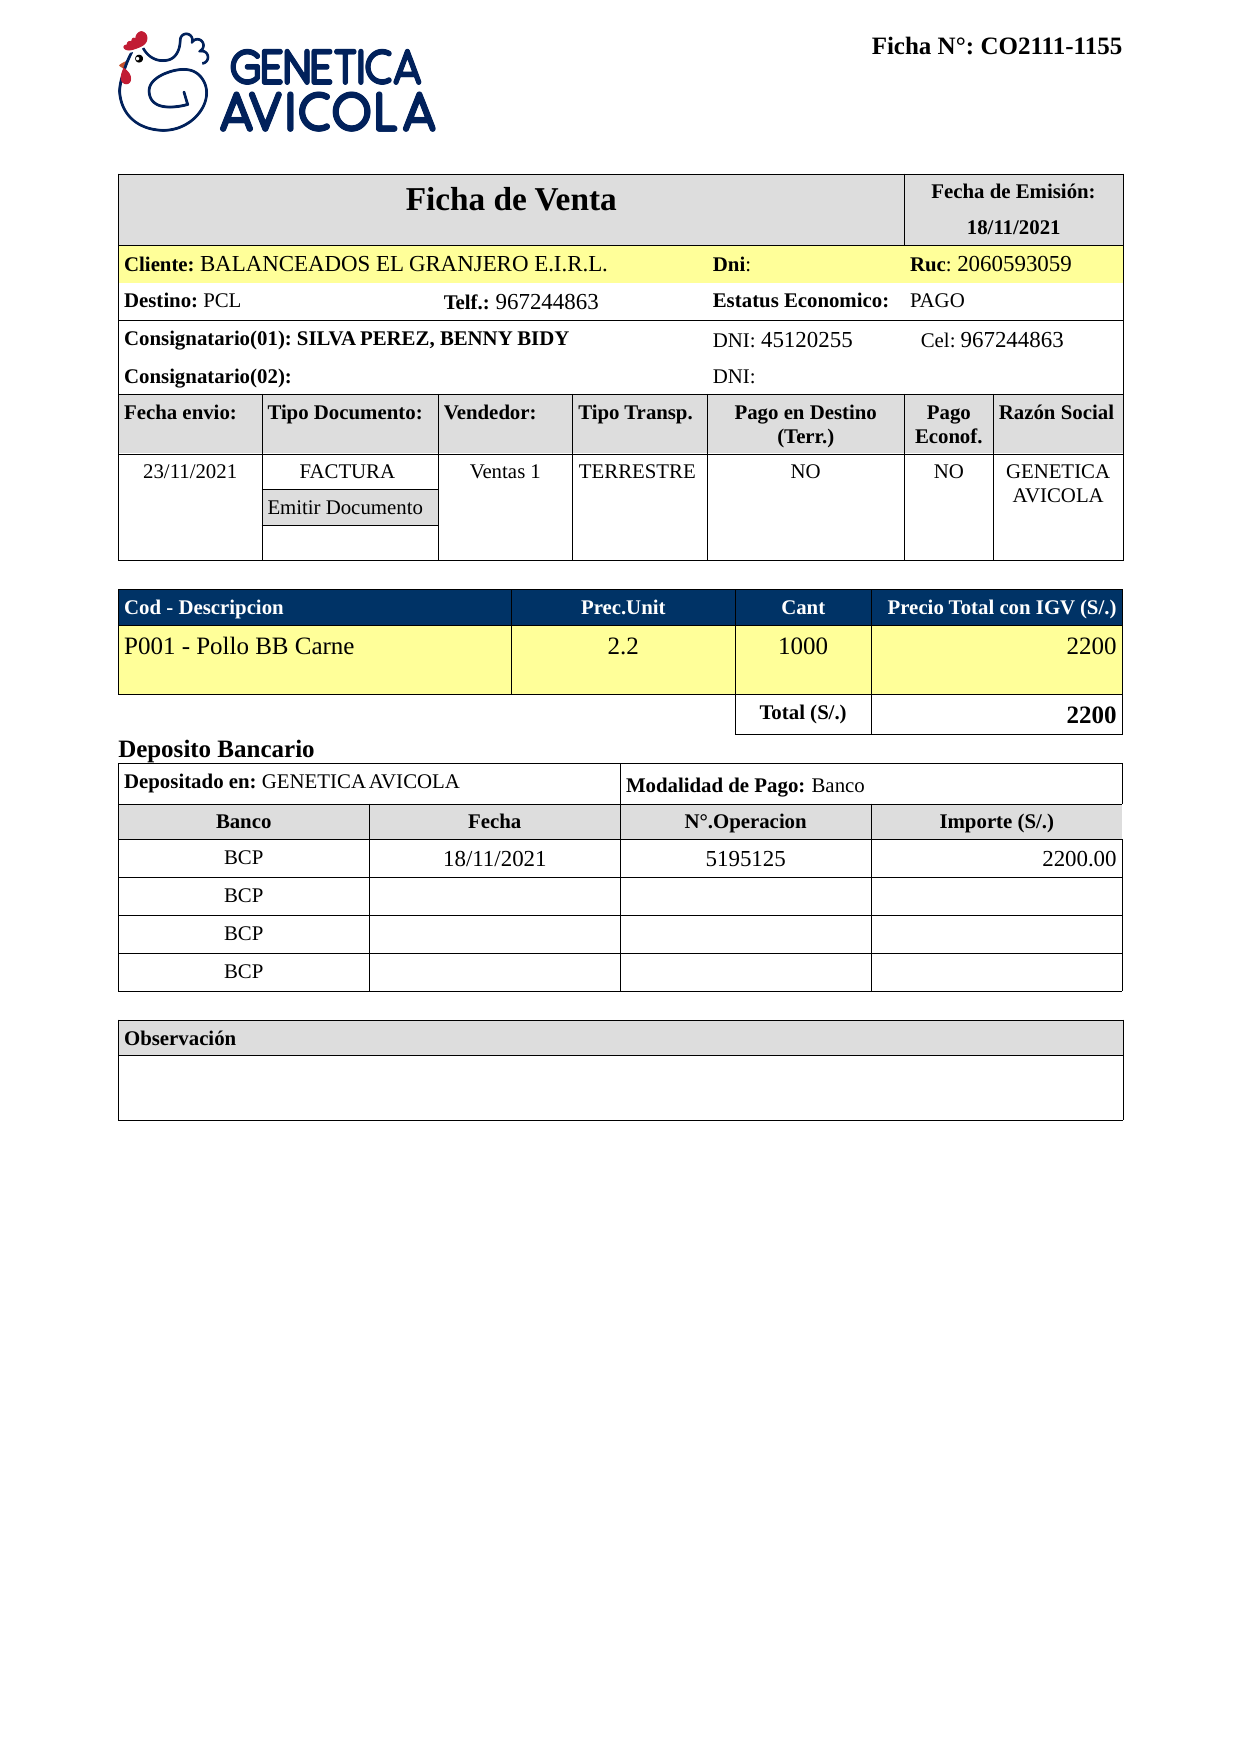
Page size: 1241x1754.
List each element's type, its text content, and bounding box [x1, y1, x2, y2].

table_cell P001 - Pollo BB Carne [119, 626, 511, 694]
table_cell BCP [119, 916, 369, 953]
table_cell [370, 916, 620, 953]
table_cell TERRESTRE [573, 455, 707, 560]
table_cell Total (S/.) [736, 695, 871, 734]
table_cell Fecha [370, 805, 620, 839]
table_cell Tipo Documento: [263, 395, 438, 453]
table_cell Estatus Economico: [707, 283, 904, 320]
table_cell [621, 954, 871, 991]
table_cell 18/11/2021 [905, 209, 1123, 245]
table_cell NO [905, 455, 993, 560]
table_cell Consignatario(02): [119, 358, 707, 394]
table_cell BCP [119, 878, 369, 915]
table_cell [872, 954, 1122, 991]
table_cell Ventas 1 [439, 455, 572, 560]
table_cell 5195125 [621, 840, 871, 877]
table_cell DNI: 45120255 [707, 321, 915, 358]
table_header Prec.Unit [512, 590, 735, 625]
table_cell [119, 1056, 1123, 1119]
table_cell Telf.: 967244863 [438, 283, 707, 320]
table_header Cod - Descripcion [119, 590, 511, 625]
table_cell Ruc: 2060593059 [904, 246, 1123, 283]
table_cell Banco [119, 805, 369, 839]
table_cell [263, 526, 438, 560]
table_cell Tipo Transp. [573, 395, 707, 453]
table_header Cant [736, 590, 871, 625]
table_cell Vendedor: [439, 395, 572, 453]
table_cell Cel: 967244863 [915, 321, 1123, 358]
text Deposito Bancario [118, 734, 1122, 763]
table_cell [370, 878, 620, 915]
table_cell BCP [119, 954, 369, 991]
table_cell [621, 878, 871, 915]
picture [118, 31, 436, 132]
table_header Ficha de Venta [119, 175, 904, 245]
table_cell [370, 954, 620, 991]
table_cell Pago en Destino (Terr.) [708, 395, 904, 453]
table_cell 2.2 [512, 626, 735, 694]
table_cell N°.Operacion [621, 805, 871, 839]
table_cell Destino: PCL [119, 283, 438, 320]
table_cell BCP [119, 840, 369, 877]
table_cell Dni: [707, 246, 904, 283]
table_cell Pago Econof. [905, 395, 993, 453]
table_header Modalidad de Pago: Banco [621, 764, 1122, 803]
table_header Observación [119, 1021, 1123, 1055]
table_cell Fecha envio: [119, 395, 262, 453]
table_cell 1000 [736, 626, 871, 694]
table_cell PAGO [904, 283, 1123, 320]
table_cell FACTURA [263, 455, 438, 489]
table_header Fecha de Emisión: [905, 175, 1123, 209]
table_cell 2200.00 [872, 840, 1122, 877]
table_cell 2200 [872, 695, 1122, 734]
table_header Precio Total con IGV (S/.) [872, 590, 1122, 625]
table_header Depositado en: GENETICA AVICOLA [119, 764, 620, 803]
table_cell DNI: [707, 358, 1123, 394]
table_cell 23/11/2021 [119, 455, 262, 560]
table_cell [118, 695, 511, 734]
table_cell Cliente: BALANCEADOS EL GRANJERO E.I.R.L. [119, 246, 707, 283]
table_cell [621, 916, 871, 953]
table_cell [872, 878, 1122, 915]
table_cell GENETICA AVICOLA [994, 455, 1123, 560]
table_cell [511, 695, 735, 734]
table_cell Importe (S/.) [872, 805, 1122, 839]
table_cell Consignatario(01): SILVA PEREZ, BENNY BIDY [119, 321, 707, 358]
table_cell 2200 [872, 626, 1122, 694]
table_cell NO [708, 455, 904, 560]
table_cell Emitir Documento [263, 490, 438, 525]
table_cell [872, 916, 1122, 953]
table_cell Razón Social [994, 395, 1123, 453]
table_cell 18/11/2021 [370, 840, 620, 877]
